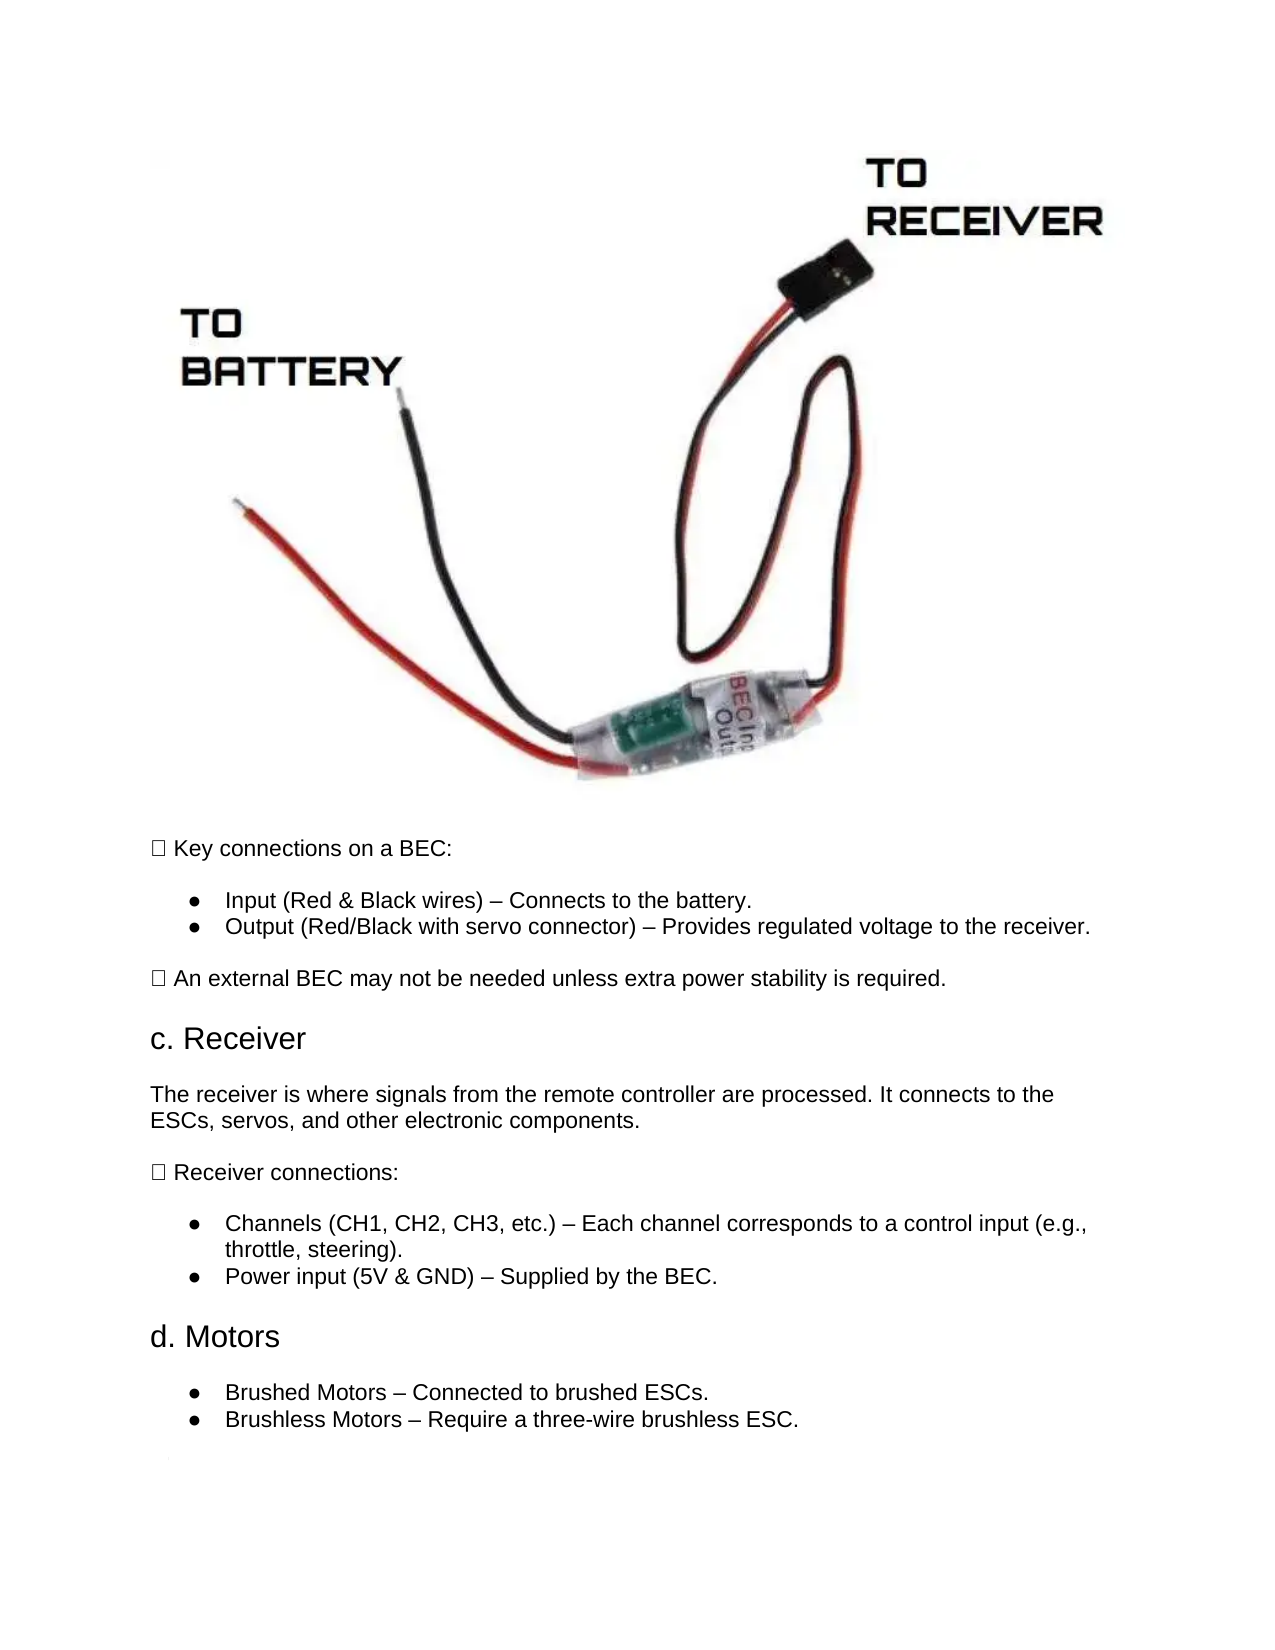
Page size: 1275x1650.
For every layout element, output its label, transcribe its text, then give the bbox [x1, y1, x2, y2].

text 📌 Receiver connections: [150, 1159, 1125, 1185]
subtitle d. Motors [150, 1318, 1125, 1354]
list Power input (5V & GND) – Supplied by the BEC. [187, 1263, 1125, 1289]
subtitle c. Receiver [150, 1020, 1125, 1056]
list Input (Red & Black wires) – Connects to the battery. [187, 887, 1125, 913]
picture [150, 150, 1125, 811]
text 💡 An external BEC may not be needed unless extra power stability is required. [150, 964, 1125, 991]
text The receiver is where signals from the remote controller are processed. It connects to the ESCs, servos, and other electronic components. [150, 1081, 1125, 1134]
list Brushless Motors – Require a three-wire brushless ESC. [187, 1406, 1125, 1432]
list Channels (CH1, CH2, CH3, etc.) – Each channel corresponds to a control input (e.g., throttle, steering). [187, 1210, 1125, 1263]
list Brushed Motors – Connected to brushed ESCs. [187, 1379, 1125, 1406]
list Output (Red/Black with servo connector) – Provides regulated voltage to the receiver. [187, 913, 1125, 939]
text 📌 Key connections on a BEC: [150, 835, 1125, 862]
